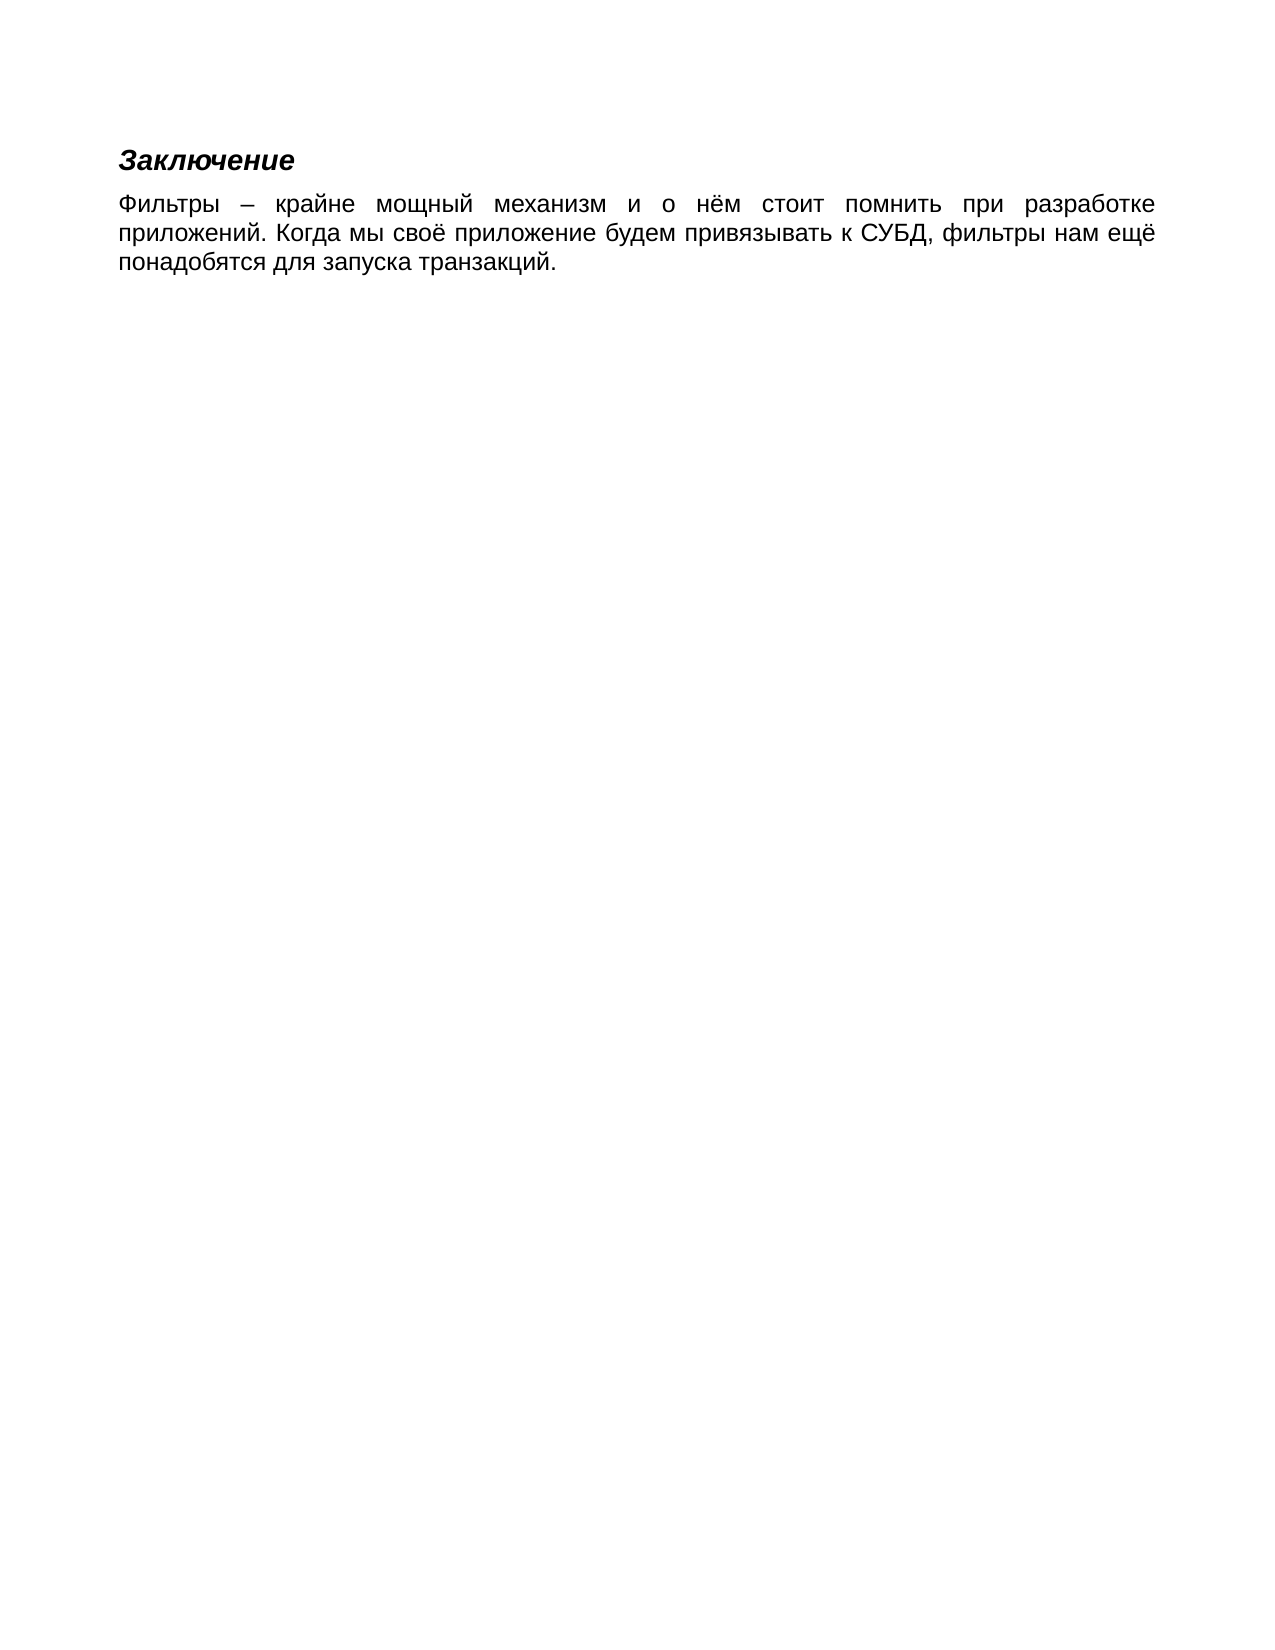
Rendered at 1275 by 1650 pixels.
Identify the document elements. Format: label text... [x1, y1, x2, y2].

text Фильтры – крайне мощный механизм и о нём стоит помнить при разработке приложений. Когда мы своё приложение будем привязывать к СУБД, фильтры нам ещё понадобятся для запуска транзакций. [118, 189, 1157, 275]
subtitle Заключение [118, 143, 1157, 177]
